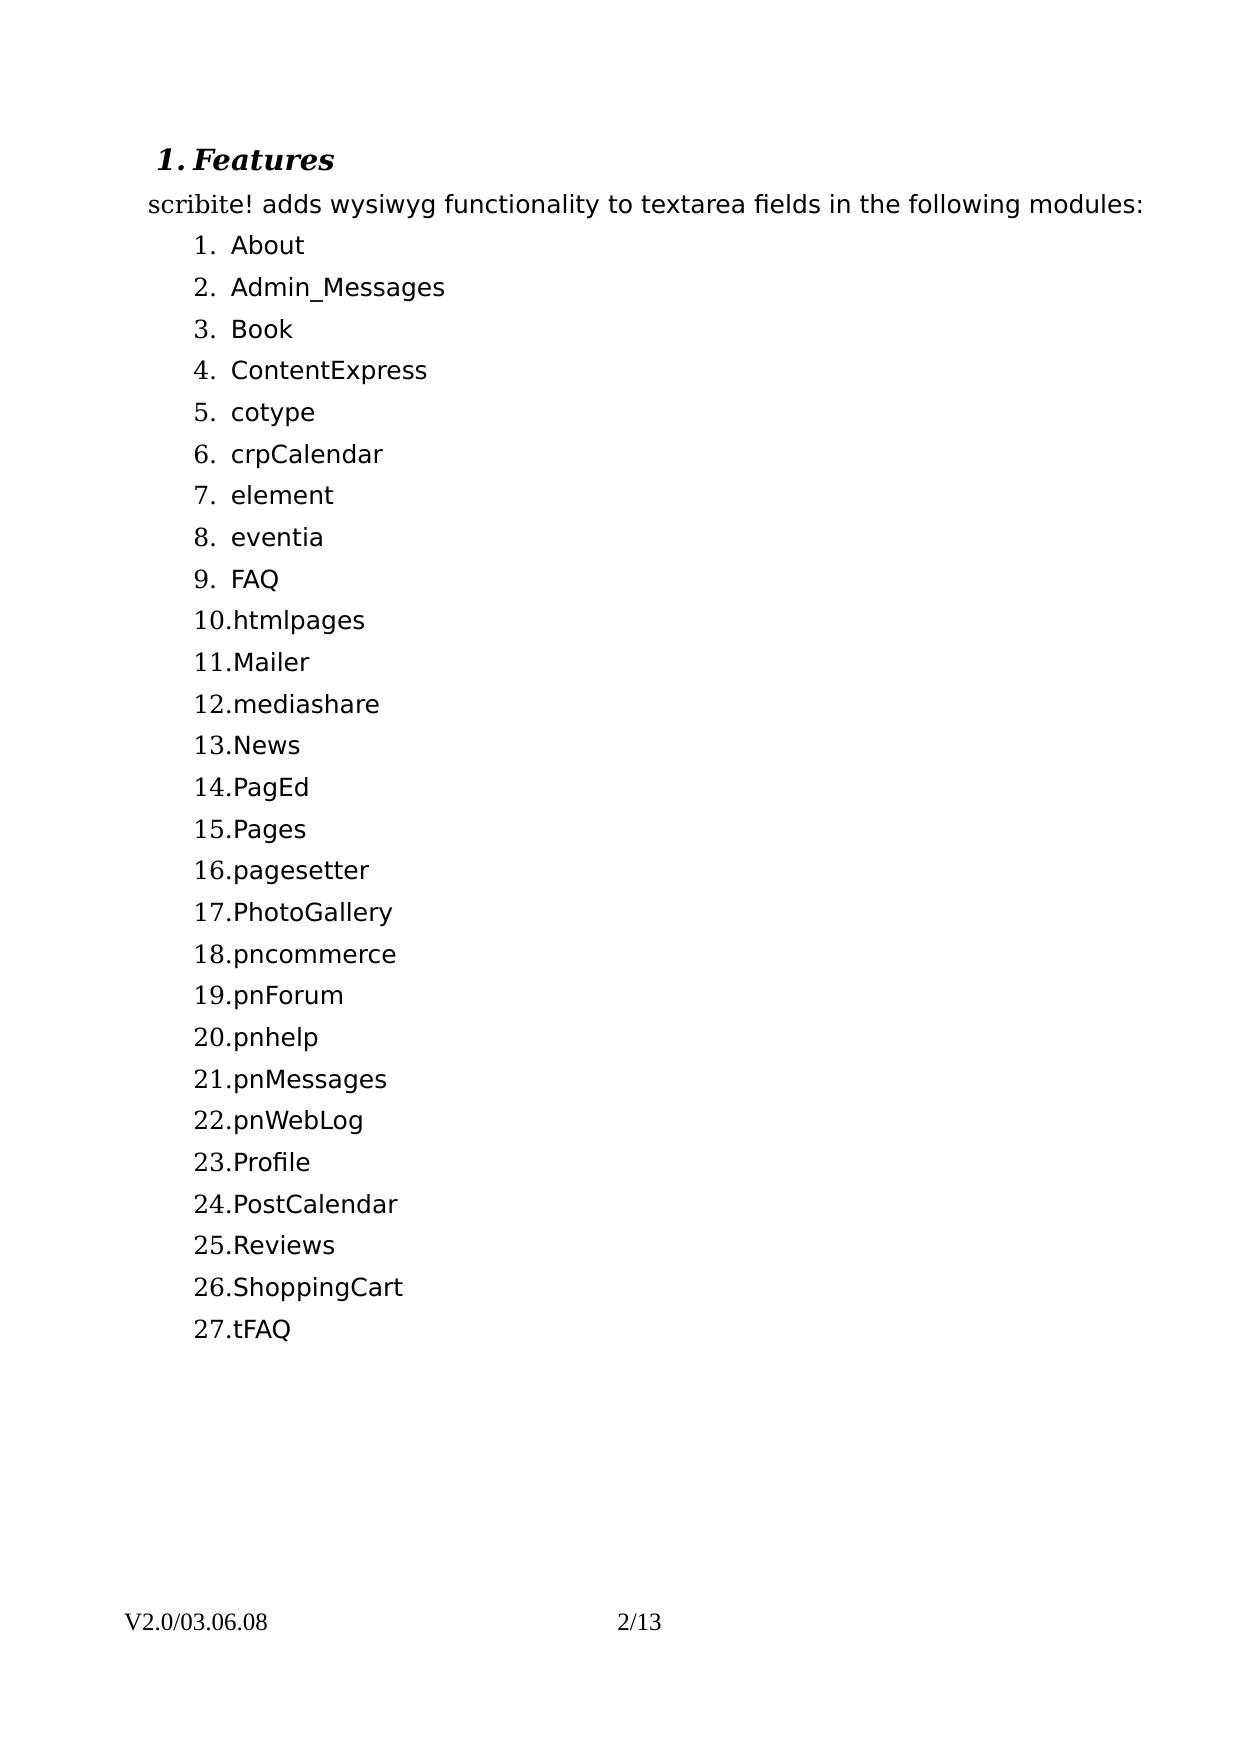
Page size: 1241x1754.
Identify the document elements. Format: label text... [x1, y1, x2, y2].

list Admin_Messages [193, 273, 1160, 302]
list pncommerce [193, 940, 1160, 969]
list Profile [193, 1148, 1160, 1177]
list crpCalendar [193, 440, 1160, 469]
list pnMessages [193, 1065, 1160, 1094]
list About [193, 232, 1160, 261]
list PostCalendar [193, 1190, 1160, 1219]
list mediashare [193, 690, 1160, 719]
list News [193, 732, 1160, 761]
list FAQ [193, 565, 1160, 594]
list pagesetter [193, 857, 1160, 886]
subtitle Features [156, 143, 1160, 177]
list PhotoGallery [193, 898, 1160, 927]
list PagEd [193, 773, 1160, 802]
list Mailer [193, 648, 1160, 677]
list cotype [193, 398, 1160, 427]
text scribite! adds wysiwyg functionality to textarea fields in the following modules: [148, 190, 1160, 219]
list Pages [193, 815, 1160, 844]
list eventia [193, 523, 1160, 552]
list pnForum [193, 982, 1160, 1011]
list htmlpages [193, 607, 1160, 636]
list Reviews [193, 1232, 1160, 1261]
list tFAQ [193, 1315, 1160, 1344]
list Book [193, 315, 1160, 344]
list pnhelp [193, 1023, 1160, 1052]
list ContentExpress [193, 357, 1160, 386]
list pnWebLog [193, 1107, 1160, 1136]
list element [193, 482, 1160, 511]
list ShoppingCart [193, 1273, 1160, 1302]
